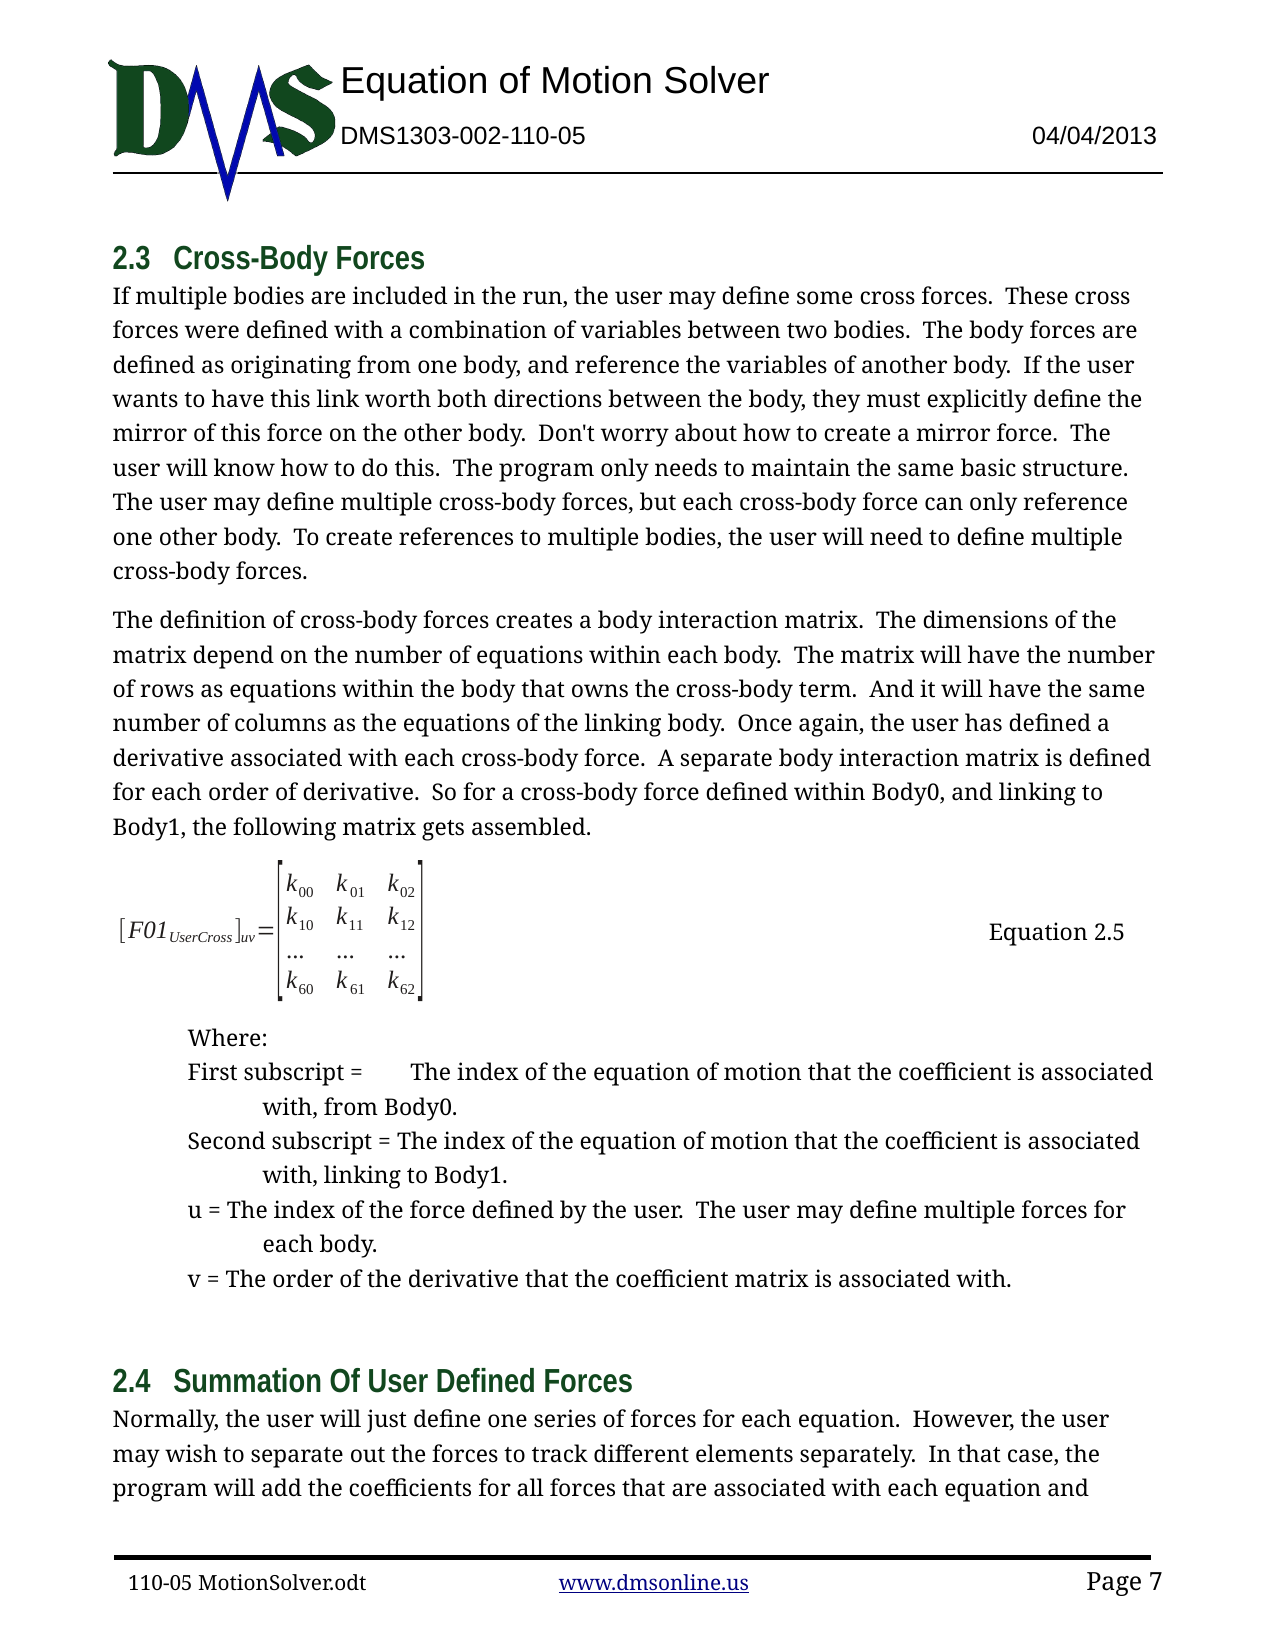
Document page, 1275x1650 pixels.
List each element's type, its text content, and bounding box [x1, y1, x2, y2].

text Equation 2.5 [112, 860, 1162, 1004]
picture [105, 56, 338, 204]
text Where: [187, 1022, 1162, 1053]
text v = The order of the derivative that the coefficient matrix is associated with. [187, 1263, 1162, 1294]
text u = The index of the force defined by the user. The user may define multiple forces for each body. [187, 1194, 1162, 1259]
text If multiple bodies are included in the run, the user may define some cross forces. These cross forces were defined with a combination of variables between two bodies. The body forces are defined as originating from one body, and reference the variables of another body. If the user wants to have this link worth both directions between the body, they must explicitly define the mirror of this force on the other body. Don't worry about how to create a mirror force. The user will know how to do this. The program only needs to maintain the same basic structure. The user may define multiple cross-body forces, but each cross-body force can only reference one other body. To create references to multiple bodies, the user will need to define multiple cross-body forces. [112, 280, 1162, 586]
text Normally, the user will just define one series of forces for each equation. However, the user may wish to separate out the forces to track different elements separately. In that case, the program will add the coefficients for all forces that are associated with each equation and [112, 1403, 1162, 1503]
text The definition of cross-body forces creates a body interaction matrix. The dimensions of the matrix depend on the number of equations within each body. The matrix will have the number of rows as equations within the body that owns the cross-body term. And it will have the same number of columns as the equations of the linking body. Once again, the user has defined a derivative associated with each cross-body force. A separate body interaction matrix is defined for each order of derivative. So for a cross-body force defined within Body0, and linking to Body1, the following matrix gets assembled. [112, 604, 1162, 842]
subtitle Cross-Body Forces [112, 238, 1162, 276]
text First subscript = The index of the equation of motion that the coefficient is associated with, from Body0. [187, 1056, 1162, 1122]
subtitle Summation of User Defined Forces [112, 1361, 1162, 1399]
text Second subscript = The index of the equation of motion that the coefficient is associated with, linking to Body1. [187, 1125, 1162, 1191]
